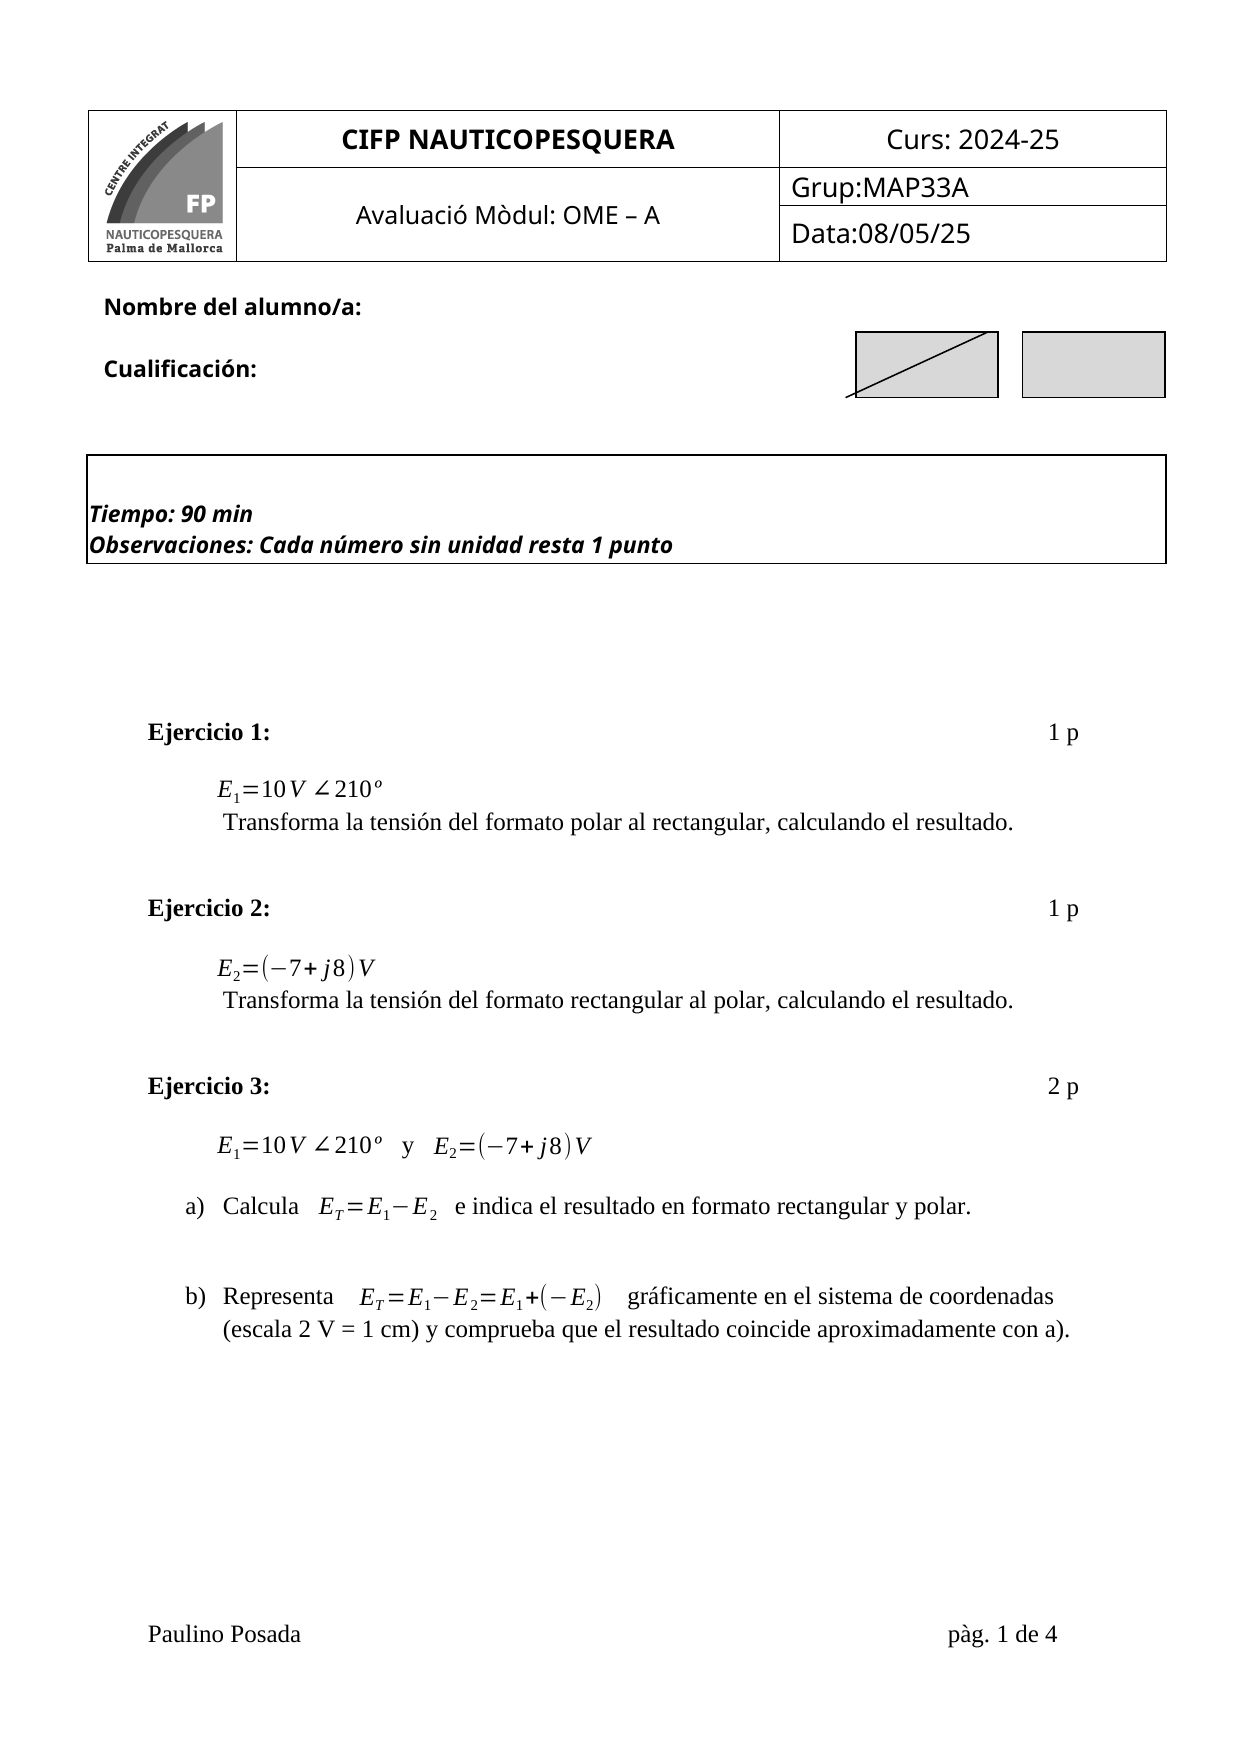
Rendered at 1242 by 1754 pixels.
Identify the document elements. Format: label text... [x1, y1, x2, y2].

text Ejercicio 2: 1 p [148, 893, 1094, 922]
text y [148, 1130, 1094, 1163]
text Ejercicio 1: 1 p [148, 717, 1094, 745]
text Ejercicio 3: 2 p [148, 1071, 1094, 1100]
list Transforma la tensión del formato rectangular al polar, calculando el resultado. [185, 985, 1094, 1013]
text Nombre del alumno/a: [103, 290, 1094, 322]
text Tiempo: 90 min [89, 498, 1094, 529]
picture [100, 111, 229, 260]
text Observaciones: Cada número sin unidad resta 1 punto [89, 529, 1094, 560]
text [999, 353, 1022, 384]
list Calculae indica el resultado en formato rectangular y polar. [185, 1191, 1094, 1224]
text Cualificación: [103, 353, 855, 384]
list Representa gráficamente en el sistema de coordenadas (escala 2 V = 1 cm) y comprueba que el resultado coincide aproximadamente con a). [185, 1281, 1094, 1343]
list Transforma la tensión del formato polar al rectangular, calculando el resultado. [185, 807, 1094, 836]
